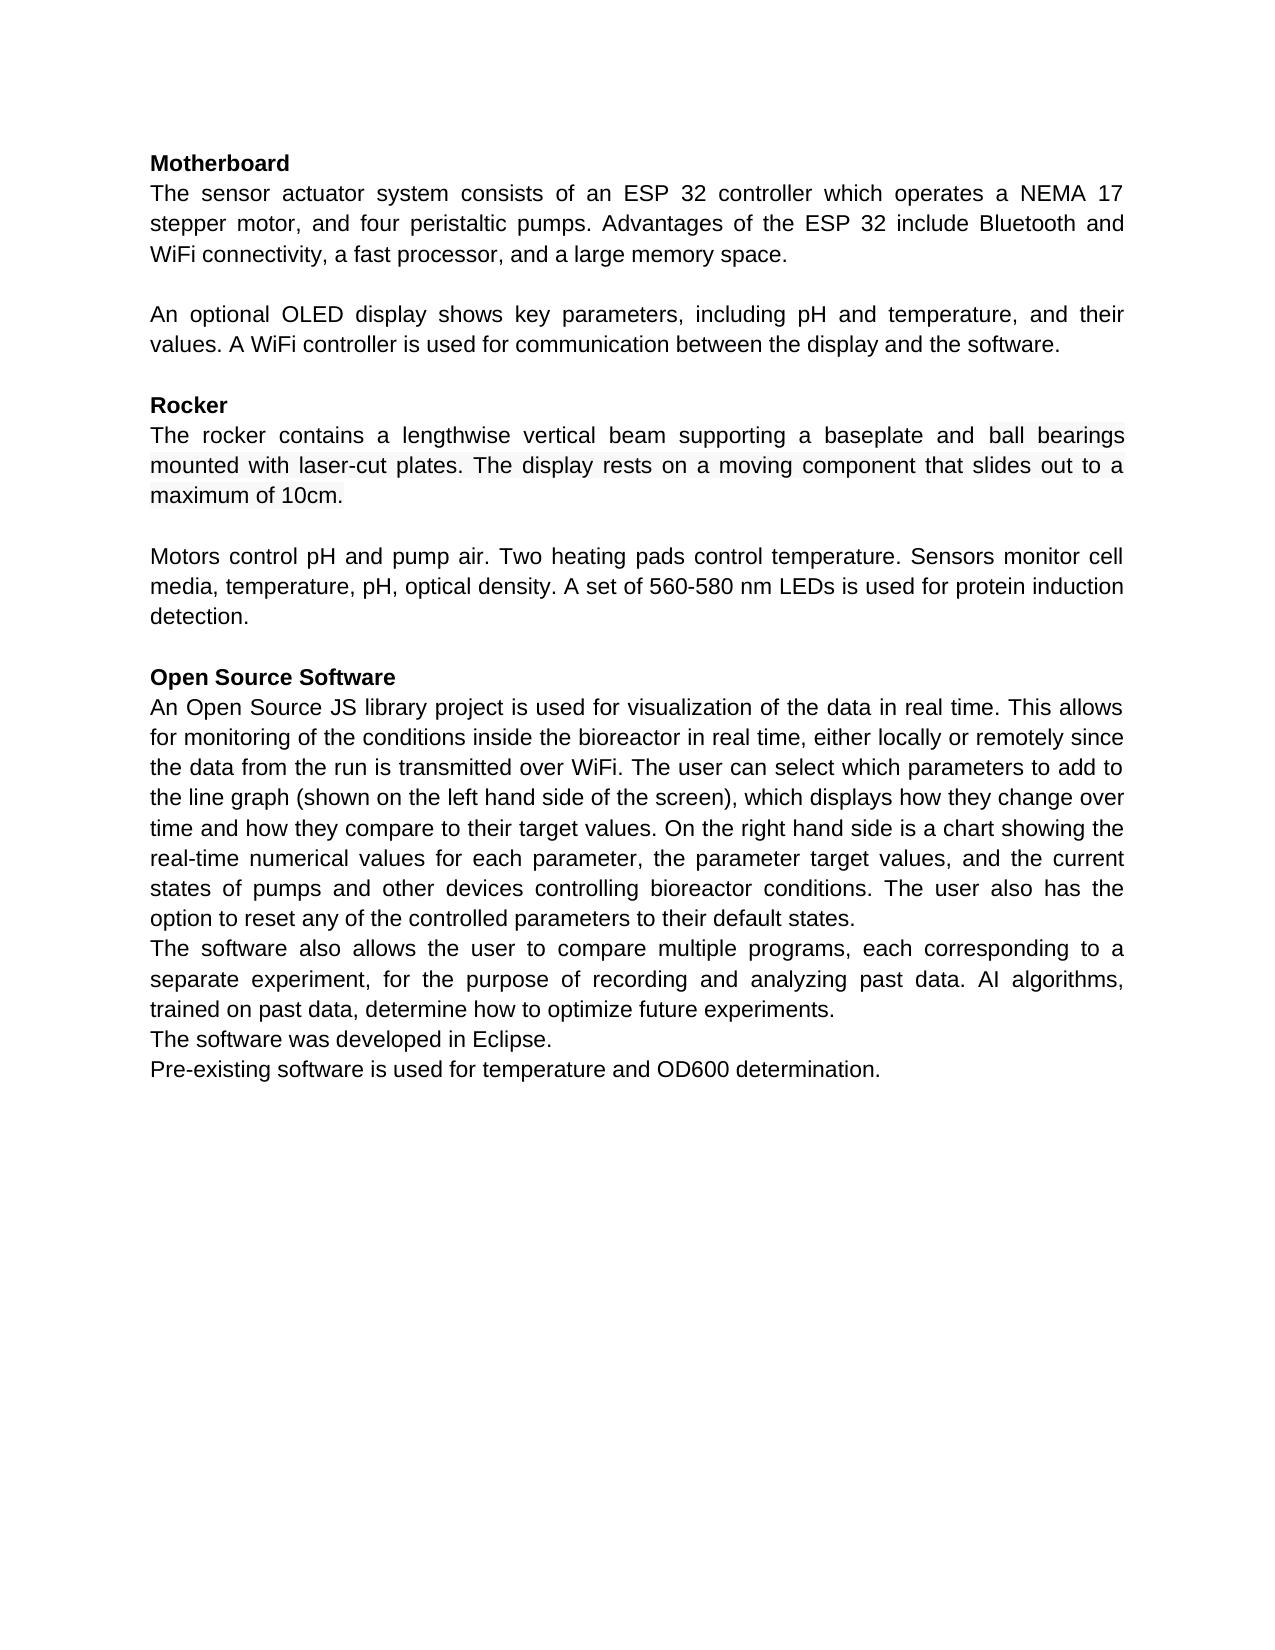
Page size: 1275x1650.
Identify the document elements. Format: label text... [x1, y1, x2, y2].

text Open Source Software [150, 663, 1125, 690]
text The rocker contains a lengthwise vertical beam supporting a baseplate and ball bearings mounted with laser-cut plates. The display rests on a moving component that slides out to a maximum of 10cm. [150, 422, 1125, 509]
text An optional OLED display shows key parameters, including pH and temperature, and their values. A WiFi controller is used for communication between the display and the software. [150, 301, 1125, 358]
text The software also allows the user to compare multiple programs, each corresponding to a separate experiment, for the purpose of recording and analyzing past data. AI algorithms, trained on past data, determine how to optimize future experiments. [150, 935, 1125, 1022]
text The software was developed in Eclipse. [150, 1026, 1125, 1052]
text Rocker [150, 392, 1125, 418]
text An Open Source JS library project is used for visualization of the data in real time. This allows for monitoring of the conditions inside the bioreactor in real time, either locally or remotely since the data from the run is transmitted over WiFi. The user can select which parameters to add to the line graph (shown on the left hand side of the screen), which displays how they change over time and how they compare to their target values. On the right hand side is a chart showing the real-time numerical values for each parameter, the parameter target values, and the current states of pumps and other devices controlling bioreactor conditions. The user also has the option to reset any of the controlled parameters to their default states. [150, 694, 1125, 932]
text The sensor actuator system consists of an ESP 32 controller which operates a NEMA 17 stepper motor, and four peristaltic pumps. Advantages of the ESP 32 include Bluetooth and WiFi connectivity, a fast processor, and a large memory space. [150, 180, 1125, 267]
text Motors control pH and pump air. Two heating pads control temperature. Sensors monitor cell media, temperature, pH, optical density. A set of 560-580 nm LEDs is used for protein induction detection. [150, 543, 1125, 629]
text Motherboard [150, 150, 1125, 176]
text Pre-existing software is used for temperature and OD600 determination. [150, 1056, 1125, 1083]
